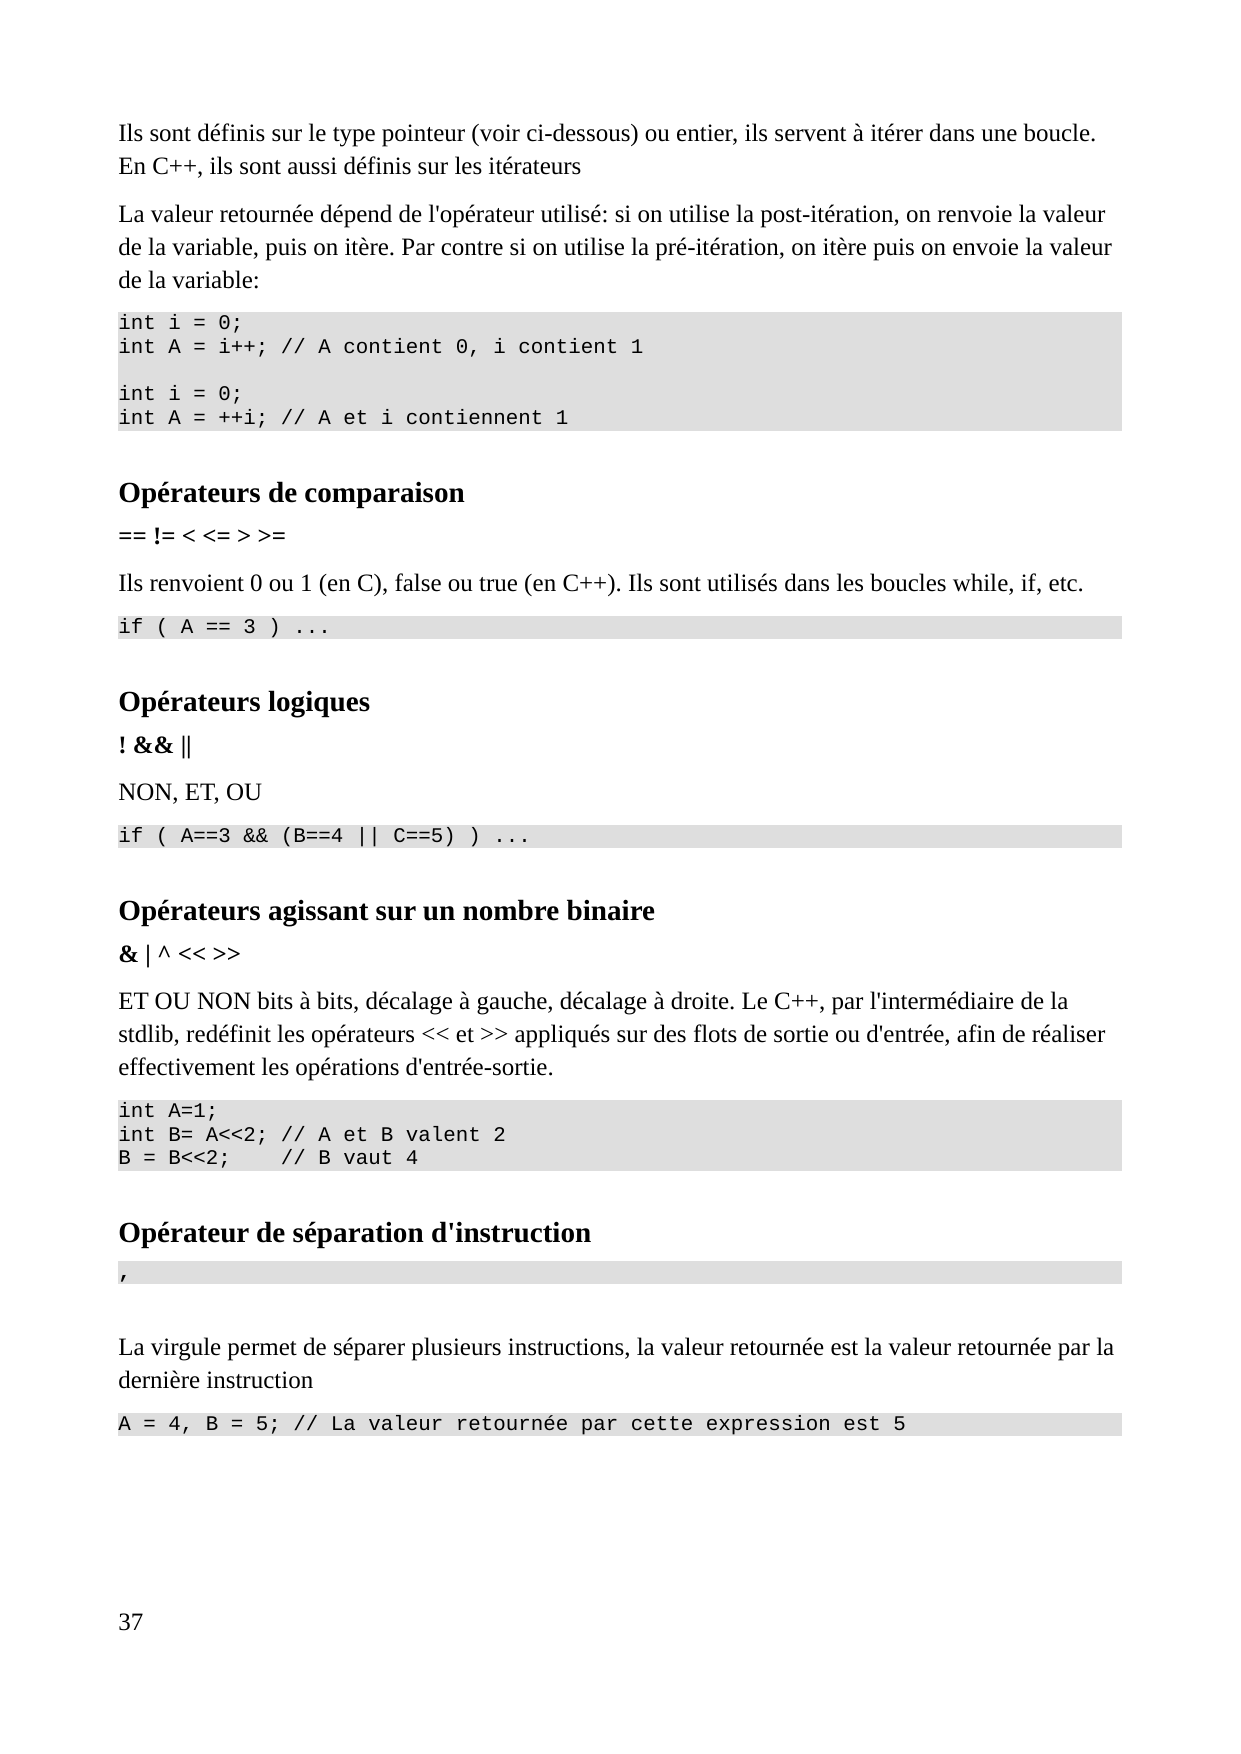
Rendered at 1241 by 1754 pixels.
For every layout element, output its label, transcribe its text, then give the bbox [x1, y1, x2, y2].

text La valeur retournée dépend de l'opérateur utilisé: si on utilise la post-itération, on renvoie la valeur de la variable, puis on itère. Par contre si on utilise la pré-itération, on itère puis on envoie la valeur de la variable: [118, 199, 1122, 293]
subtitle Opérateurs de comparaison [118, 475, 1122, 508]
text int B= A<<2; // A et B valent 2 [118, 1123, 1122, 1147]
text La virgule permet de séparer plusieurs instructions, la valeur retournée est la valeur retournée par la dernière instruction [118, 1332, 1122, 1394]
text int i = 0; [118, 312, 1122, 336]
text Ils sont définis sur le type pointeur (voir ci-dessous) ou entier, ils servent à itérer dans une boucle. En C++, ils sont aussi définis sur les itérateurs [118, 118, 1122, 180]
text ! && || [118, 730, 1122, 758]
subtitle Opérateurs logiques [118, 684, 1122, 717]
subtitle Opérateur de séparation d'instruction [118, 1215, 1122, 1248]
text Ils renvoient 0 ou 1 (en C), false ou true (en C++). Ils sont utilisés dans les boucles while, if, etc. [118, 568, 1122, 597]
text , [118, 1261, 1122, 1284]
text int i = 0; [118, 383, 1122, 407]
subtitle Opérateurs agissant sur un nombre binaire [118, 893, 1122, 926]
text B = B<<2; // B vaut 4 [118, 1147, 1122, 1171]
text if ( A == 3 ) ... [118, 616, 1122, 639]
text if ( A==3 && (B==4 || C==5) ) ... [118, 825, 1122, 848]
text ET OU NON bits à bits, décalage à gauche, décalage à droite. Le C++, par l'intermédiaire de la stdlib, redéfinit les opérateurs << et >> appliqués sur des flots de sortie ou d'entrée, afin de réaliser effectivement les opérations d'entrée-sortie. [118, 986, 1122, 1081]
text & | ^ << >> [118, 939, 1122, 967]
text A = 4, B = 5; // La valeur retournée par cette expression est 5 [118, 1413, 1122, 1436]
text int A=1; [118, 1100, 1122, 1123]
text int A = ++i; // A et i contiennent 1 [118, 407, 1122, 431]
text == != < <= > >= [118, 521, 1122, 549]
text int A = i++; // A contient 0, i contient 1 [118, 336, 1122, 360]
text NON, ET, OU [118, 777, 1122, 806]
